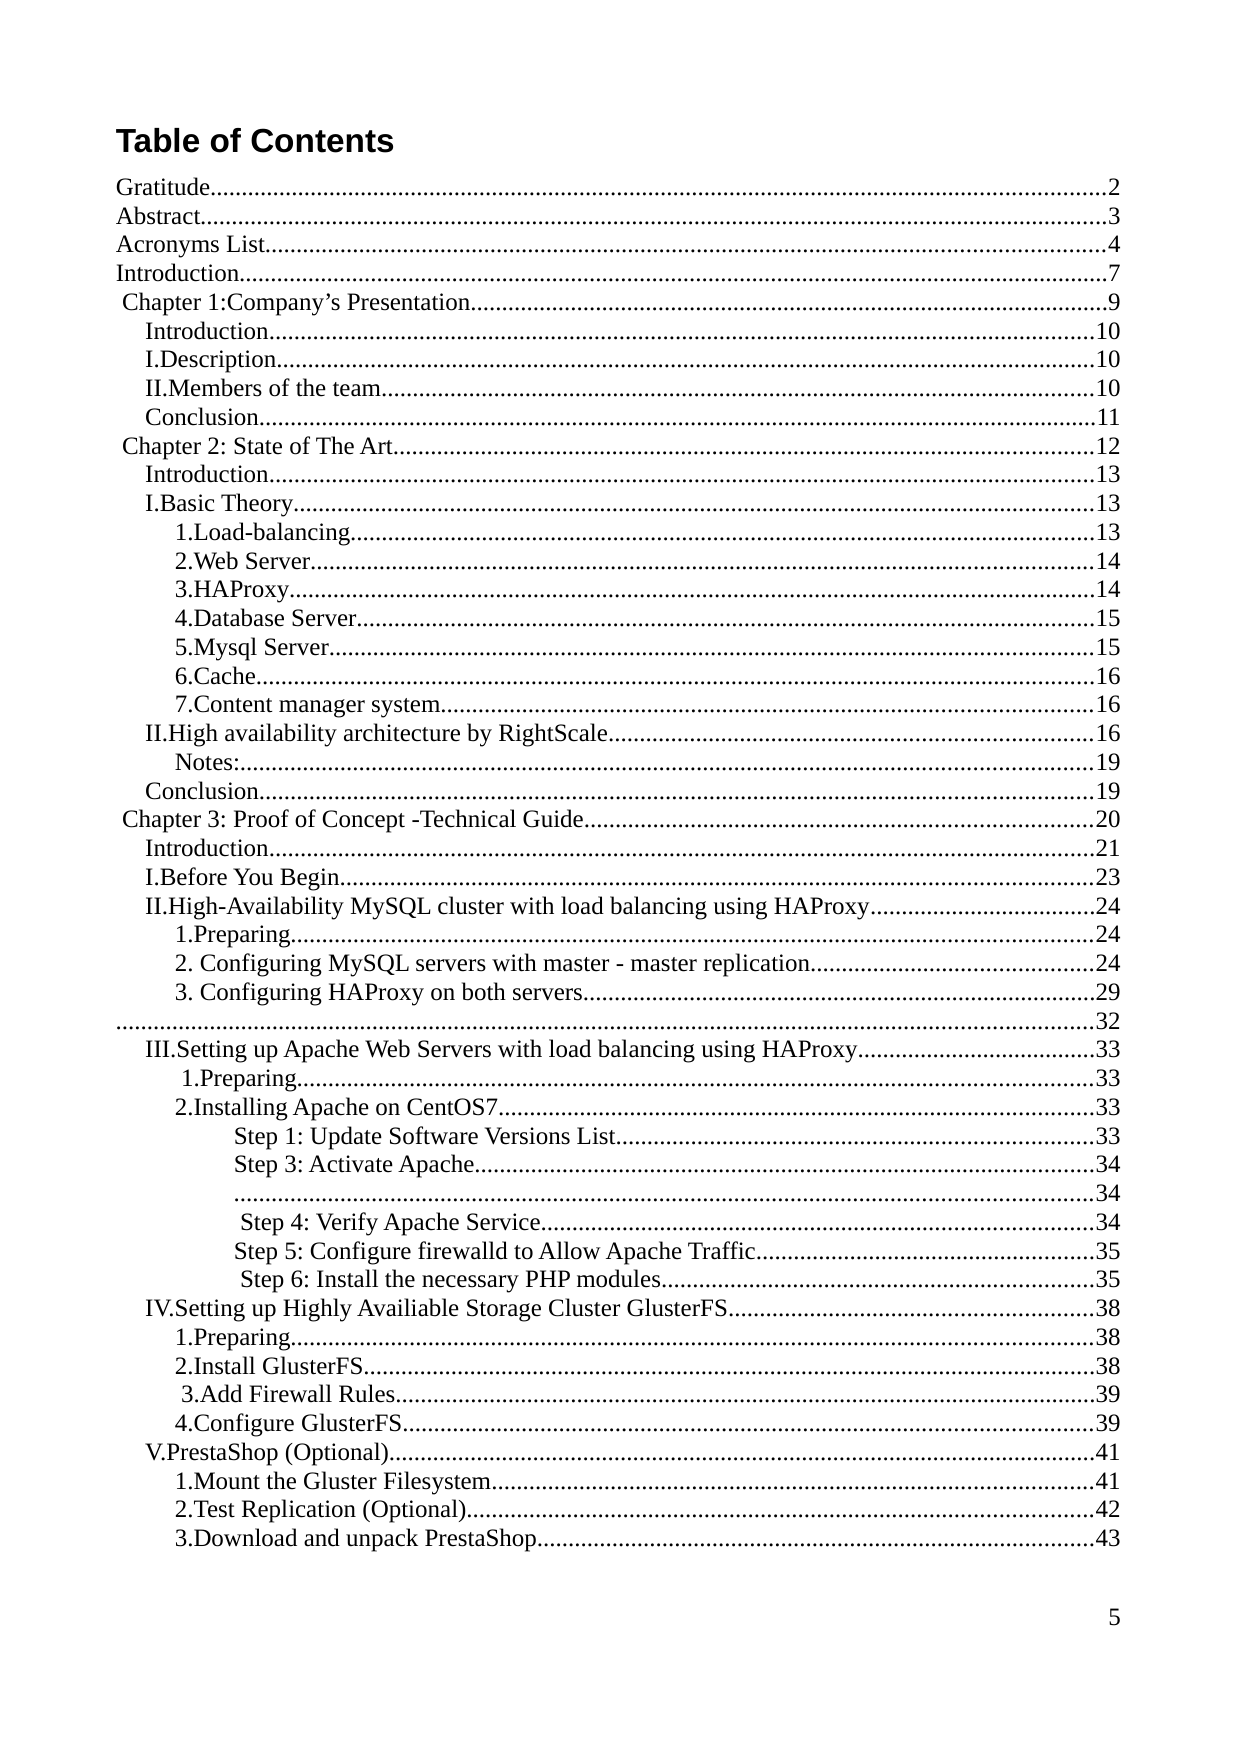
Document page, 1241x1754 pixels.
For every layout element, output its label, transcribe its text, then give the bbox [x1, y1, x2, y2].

text 1.Preparing 38 [174, 1322, 1120, 1351]
text Introduction 10 [145, 316, 1120, 344]
text 4.Database Server 15 [174, 603, 1120, 632]
text Introduction 21 [145, 833, 1120, 862]
text Step 5: Configure firewalld to Allow Apache Traffic 35 [233, 1236, 1120, 1264]
text 34 [233, 1178, 1120, 1207]
text 6.Cache 16 [174, 661, 1120, 689]
text 5.Mysql Server 15 [174, 632, 1120, 661]
text 3.HAProxy 14 [174, 574, 1120, 603]
text V.PrestaShop (Optional) 41 [145, 1437, 1120, 1466]
text Conclusion 11 [145, 402, 1120, 431]
text 3.Add Firewall Rules 39 [174, 1379, 1120, 1408]
text II.Members of the team 10 [145, 373, 1120, 402]
text 1.Mount the Gluster Filesystem 41 [174, 1466, 1120, 1494]
text 4.Configure GlusterFS 39 [174, 1408, 1120, 1437]
text Abstract 3 [116, 201, 1120, 229]
text 2. Configuring MySQL servers with master - master replication 24 [174, 948, 1120, 977]
text I.Description 10 [145, 344, 1120, 373]
text I.Basic Theory 13 [145, 488, 1120, 517]
text Acronyms List 4 [116, 229, 1120, 258]
text 2.Installing Apache on CentOS7 33 [174, 1092, 1120, 1121]
text 3.Download and unpack PrestaShop 43 [174, 1523, 1120, 1552]
text 7.Content manager system 16 [174, 689, 1120, 718]
text Notes: 19 [174, 747, 1120, 776]
text Step 3: Activate Apache 34 [233, 1149, 1120, 1178]
text Introduction 7 [116, 258, 1120, 287]
text III.Setting up Apache Web Servers with load balancing using HAProxy 33 [145, 1034, 1120, 1063]
text 1.Preparing 24 [174, 919, 1120, 948]
text II.High availability architecture by RightScale 16 [145, 718, 1120, 747]
text Step 4: Verify Apache Service 34 [233, 1207, 1120, 1236]
text IV.Setting up Highly Availiable Storage Cluster GlusterFS 38 [145, 1293, 1120, 1322]
text Step 1: Update Software Versions List 33 [233, 1121, 1120, 1149]
text 3. Configuring HAProxy on both servers 29 [174, 977, 1120, 1006]
subtitle Table of Contents [116, 121, 1120, 159]
text Gratitude 2 [116, 172, 1120, 201]
text Chapter 2: State of The Art 12 [116, 431, 1120, 459]
text Introduction 13 [145, 459, 1120, 488]
text Conclusion 19 [145, 776, 1120, 804]
text 2.Install GlusterFS 38 [174, 1351, 1120, 1379]
text 32 [116, 1006, 1120, 1034]
text Chapter 1:Company’s Presentation 9 [116, 287, 1120, 316]
text I.Before You Begin 23 [145, 862, 1120, 891]
text 2.Test Replication (Optional) 42 [174, 1494, 1120, 1523]
text 1.Preparing 33 [174, 1063, 1120, 1092]
text 1.Load-balancing 13 [174, 517, 1120, 546]
text Step 6: Install the necessary PHP modules 35 [233, 1264, 1120, 1293]
text II.High-Availability MySQL cluster with load balancing using HAProxy 24 [145, 891, 1120, 919]
text Chapter 3: Proof of Concept -Technical Guide 20 [116, 804, 1120, 833]
text 2.Web Server 14 [174, 546, 1120, 574]
